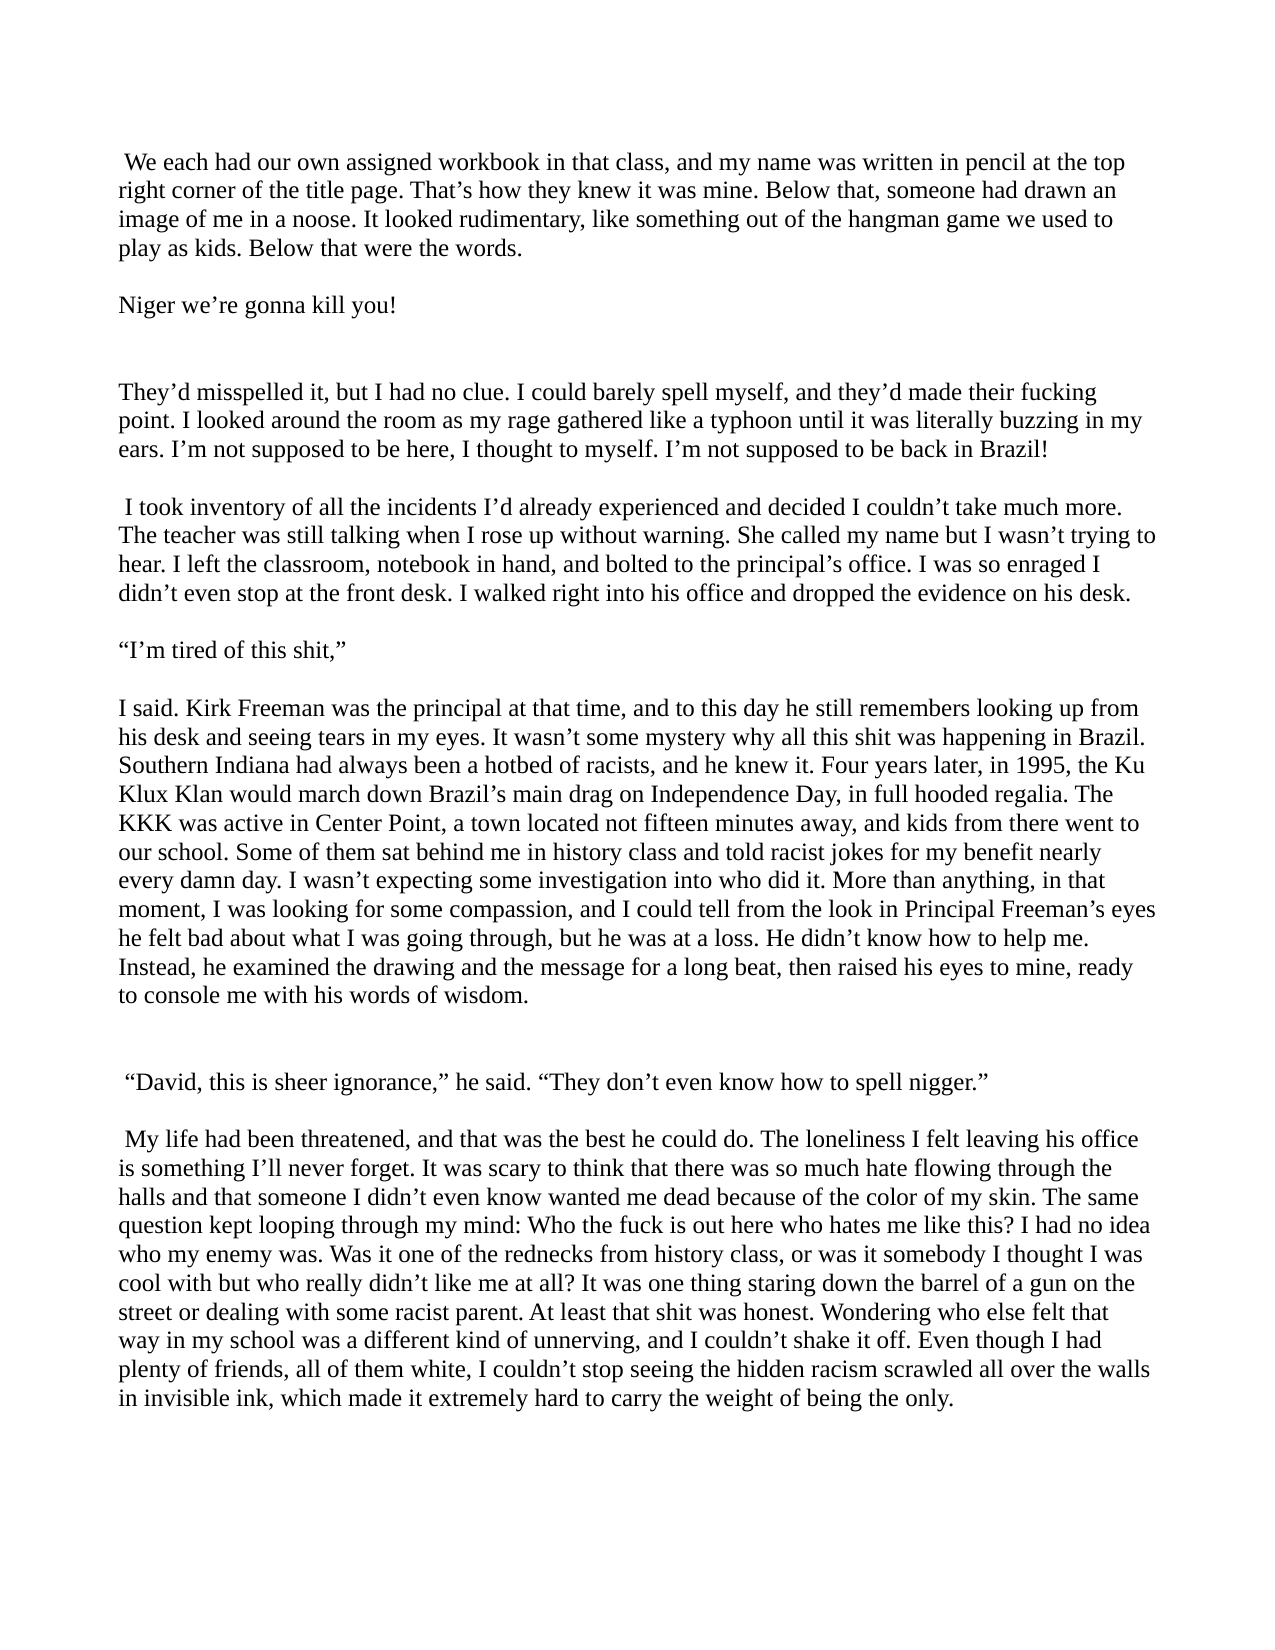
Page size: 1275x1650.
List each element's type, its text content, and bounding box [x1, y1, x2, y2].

text “David, this is sheer ignorance,” he said. “They don’t even know how to spell nigger.” [118, 1067, 1157, 1096]
text Niger we’re gonna kill you! [118, 291, 1157, 319]
text I said. Kirk Freeman was the principal at that time, and to this day he still remembers looking up from his desk and seeing tears in my eyes. It wasn’t some mystery why all this shit was happening in Brazil. Southern Indiana had always been a hotbed of racists, and he knew it. Four years later, in 1995, the Ku Klux Klan would march down Brazil’s main drag on Independence Day, in full hooded regalia. The KKK was active in Center Point, a town located not fifteen minutes away, and kids from there went to our school. Some of them sat behind me in history class and told racist jokes for my benefit nearly every damn day. I wasn’t expecting some investigation into who did it. More than anything, in that moment, I was looking for some compassion, and I could tell from the look in Principal Freeman’s eyes he felt bad about what I was going through, but he was at a loss. He didn’t know how to help me. Instead, he examined the drawing and the message for a long beat, then raised his eyes to mine, ready to console me with his words of wisdom. [118, 693, 1157, 1009]
text My life had been threatened, and that was the best he could do. The loneliness I felt leaving his office is something I’ll never forget. It was scary to think that there was so much hate flowing through the halls and that someone I didn’t even know wanted me dead because of the color of my skin. The same question kept looping through my mind: Who the fuck is out here who hates me like this? I had no idea who my enemy was. Was it one of the rednecks from history class, or was it somebody I thought I was cool with but who really didn’t like me at all? It was one thing staring down the barrel of a gun on the street or dealing with some racist parent. At least that shit was honest. Wondering who else felt that way in my school was a different kind of unnerving, and I couldn’t shake it off. Even though I had plenty of friends, all of them white, I couldn’t stop seeing the hidden racism scrawled all over the walls in invisible ink, which made it extremely hard to carry the weight of being the only. [118, 1124, 1157, 1412]
text I took inventory of all the incidents I’d already experienced and decided I couldn’t take much more. The teacher was still talking when I rose up without warning. She called my name but I wasn’t trying to hear. I left the classroom, notebook in hand, and bolted to the principal’s office. I was so enraged I didn’t even stop at the front desk. I walked right into his office and dropped the evidence on his desk. [118, 492, 1157, 607]
text “I’m tired of this shit,” [118, 636, 1157, 664]
text They’d misspelled it, but I had no clue. I could barely spell myself, and they’d made their fucking point. I looked around the room as my rage gathered like a typhoon until it was literally buzzing in my ears. I’m not supposed to be here, I thought to myself. I’m not supposed to be back in Brazil! [118, 377, 1157, 463]
text We each had our own assigned workbook in that class, and my name was written in pencil at the top right corner of the title page. That’s how they knew it was mine. Below that, someone had drawn an image of me in a noose. It looked rudimentary, like something out of the hangman game we used to play as kids. Below that were the words. [118, 147, 1157, 262]
